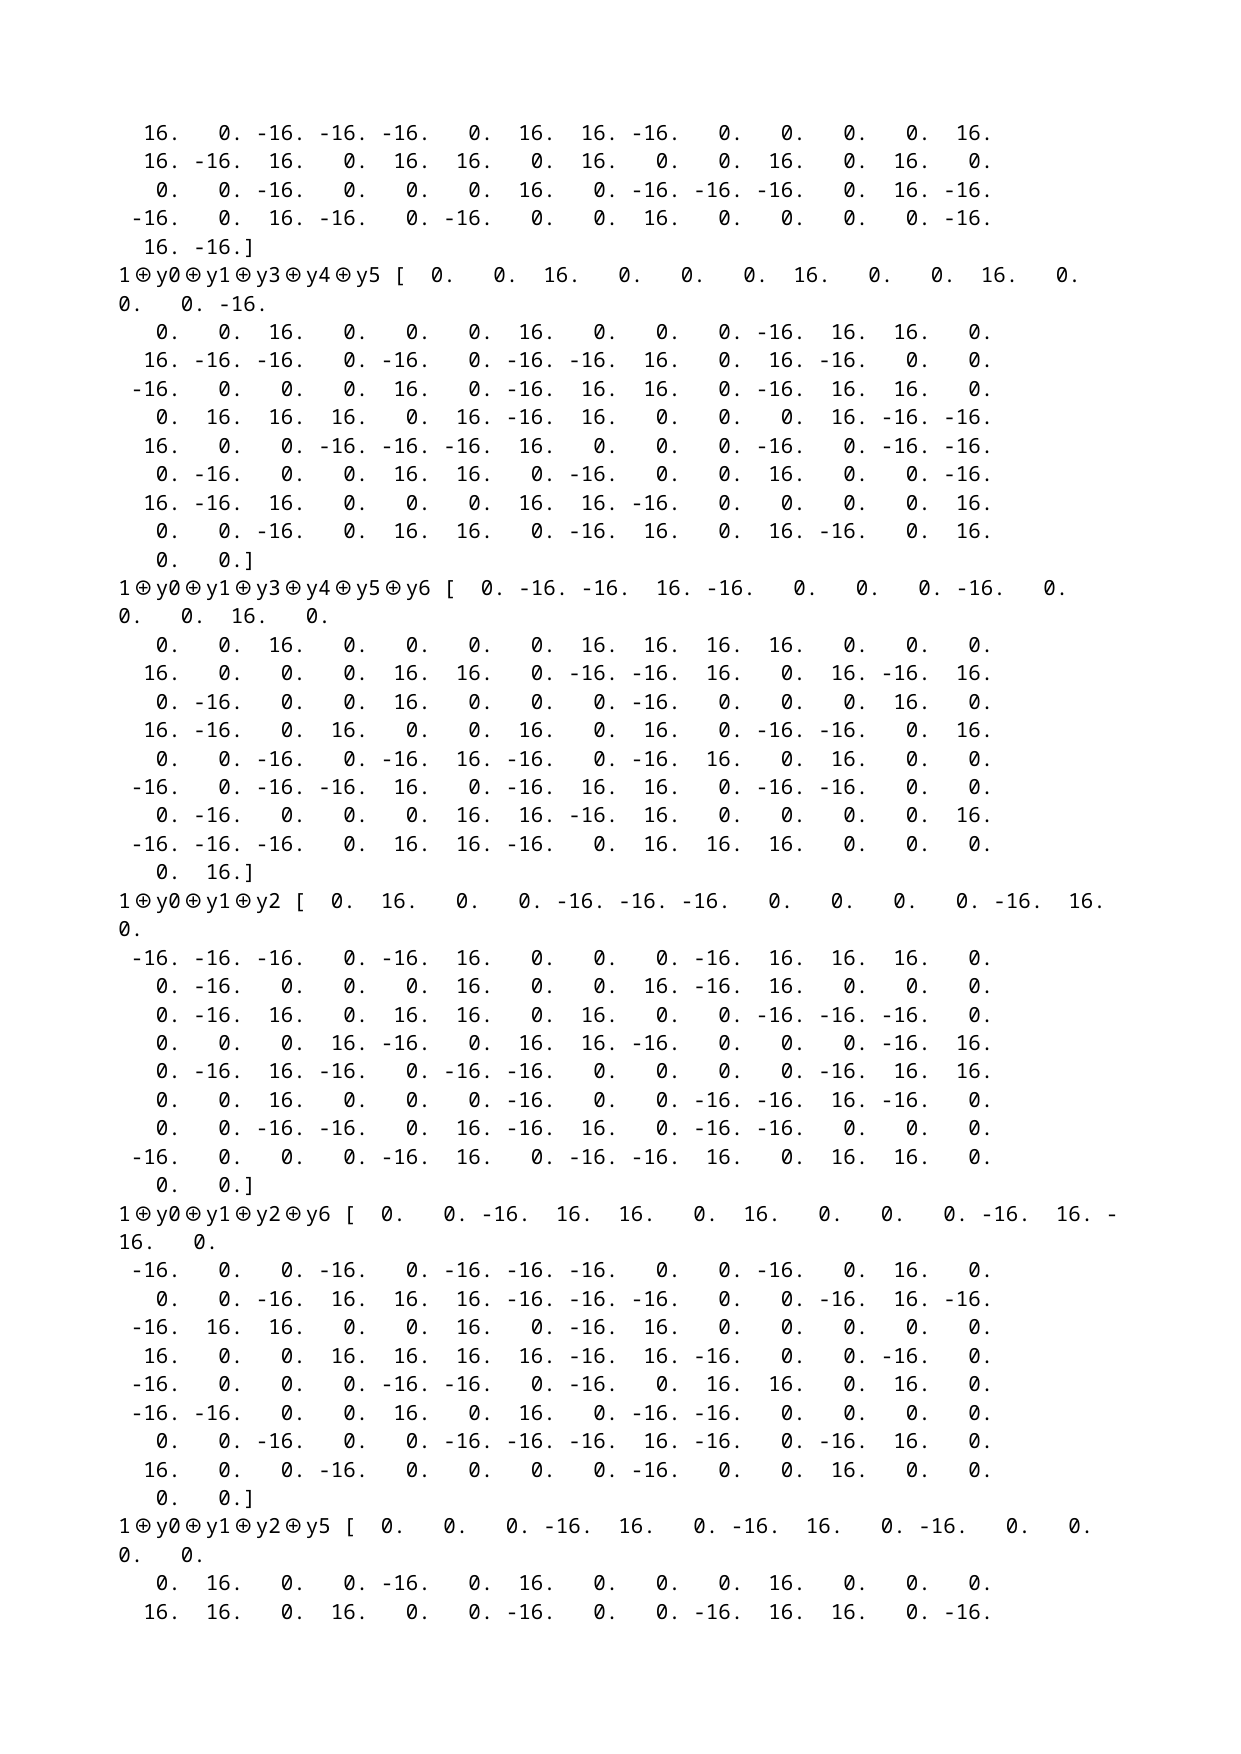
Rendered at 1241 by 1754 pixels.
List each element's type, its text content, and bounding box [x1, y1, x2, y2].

text 16. 0. -16. -16. -16. 0. 16. 16. -16. 0. 0. 0. 0. 16. [118, 118, 1122, 147]
text -16. 0. -16. -16. 16. 0. -16. 16. 16. 0. -16. -16. 0. 0. [118, 772, 1122, 801]
text 0. 16. 16. 16. 0. 16. -16. 16. 0. 0. 0. 16. -16. -16. [118, 402, 1122, 431]
text 16. -16. -16. 0. -16. 0. -16. -16. 16. 0. 16. -16. 0. 0. [118, 346, 1122, 374]
text -16. 0. 0. -16. 0. -16. -16. -16. 0. 0. -16. 0. 16. 0. [118, 1256, 1122, 1284]
text 16. -16. 0. 16. 0. 0. 16. 0. 16. 0. -16. -16. 0. 16. [118, 715, 1122, 744]
text 0. 0. -16. 0. -16. 16. -16. 0. -16. 16. 0. 16. 0. 0. [118, 744, 1122, 772]
text 0. 0.] [118, 1483, 1122, 1512]
text 0. 16. 0. 0. -16. 0. 16. 0. 0. 0. 16. 0. 0. 0. [118, 1568, 1122, 1597]
text 0. 0. -16. 0. 0. 0. 16. 0. -16. -16. -16. 0. 16. -16. [118, 175, 1122, 203]
text 1⊕y0⊕y1⊕y2 [ 0. 16. 0. 0. -16. -16. -16. 0. 0. 0. 0. -16. 16. 0. [118, 886, 1122, 943]
text 0. 0. 16. 0. 0. 0. -16. 0. 0. -16. -16. 16. -16. 0. [118, 1085, 1122, 1113]
text 0. -16. 0. 0. 16. 0. 0. 0. -16. 0. 0. 0. 16. 0. [118, 687, 1122, 715]
text -16. 0. 0. 0. 16. 0. -16. 16. 16. 0. -16. 16. 16. 0. [118, 374, 1122, 402]
text 16. -16.] [118, 232, 1122, 260]
text 0. 0. -16. 0. 0. -16. -16. -16. 16. -16. 0. -16. 16. 0. [118, 1426, 1122, 1455]
text 0. 0. -16. -16. 0. 16. -16. 16. 0. -16. -16. 0. 0. 0. [118, 1113, 1122, 1142]
text 0. 0.] [118, 545, 1122, 573]
text -16. 0. 0. 0. -16. -16. 0. -16. 0. 16. 16. 0. 16. 0. [118, 1369, 1122, 1398]
text 1⊕y0⊕y1⊕y3⊕y4⊕y5 [ 0. 0. 16. 0. 0. 0. 16. 0. 0. 16. 0. 0. 0. -16. [118, 260, 1122, 317]
text -16. 0. 0. 0. -16. 16. 0. -16. -16. 16. 0. 16. 16. 0. [118, 1142, 1122, 1170]
text 0. 0. -16. 16. 16. 16. -16. -16. -16. 0. 0. -16. 16. -16. [118, 1284, 1122, 1312]
text 0. 16.] [118, 857, 1122, 886]
text 16. 16. 0. 16. 0. 0. -16. 0. 0. -16. 16. 16. 0. -16. [118, 1597, 1122, 1625]
text 1⊕y0⊕y1⊕y3⊕y4⊕y5⊕y6 [ 0. -16. -16. 16. -16. 0. 0. 0. -16. 0. 0. 0. 16. 0. [118, 573, 1122, 630]
text 1⊕y0⊕y1⊕y2⊕y5 [ 0. 0. 0. -16. 16. 0. -16. 16. 0. -16. 0. 0. 0. 0. [118, 1512, 1122, 1568]
text 0. 0. -16. 0. 16. 16. 0. -16. 16. 0. 16. -16. 0. 16. [118, 516, 1122, 545]
text 0. -16. 16. -16. 0. -16. -16. 0. 0. 0. 0. -16. 16. 16. [118, 1057, 1122, 1085]
text 16. 0. 0. -16. -16. -16. 16. 0. 0. 0. -16. 0. -16. -16. [118, 431, 1122, 459]
text 16. 0. 0. 16. 16. 16. 16. -16. 16. -16. 0. 0. -16. 0. [118, 1341, 1122, 1369]
text 0. 0.] [118, 1170, 1122, 1199]
text -16. -16. -16. 0. -16. 16. 0. 0. 0. -16. 16. 16. 16. 0. [118, 943, 1122, 971]
text 16. 0. 0. -16. 0. 0. 0. 0. -16. 0. 0. 16. 0. 0. [118, 1455, 1122, 1483]
text -16. 16. 16. 0. 0. 16. 0. -16. 16. 0. 0. 0. 0. 0. [118, 1312, 1122, 1341]
text -16. 0. 16. -16. 0. -16. 0. 0. 16. 0. 0. 0. 0. -16. [118, 203, 1122, 232]
text 0. -16. 0. 0. 0. 16. 16. -16. 16. 0. 0. 0. 0. 16. [118, 801, 1122, 829]
text 0. -16. 0. 0. 0. 16. 0. 0. 16. -16. 16. 0. 0. 0. [118, 971, 1122, 1000]
text 0. -16. 0. 0. 16. 16. 0. -16. 0. 0. 16. 0. 0. -16. [118, 459, 1122, 488]
text 16. -16. 16. 0. 0. 0. 16. 16. -16. 0. 0. 0. 0. 16. [118, 488, 1122, 516]
text 0. 0. 16. 0. 0. 0. 16. 0. 0. 0. -16. 16. 16. 0. [118, 317, 1122, 346]
text 0. -16. 16. 0. 16. 16. 0. 16. 0. 0. -16. -16. -16. 0. [118, 1000, 1122, 1028]
text 16. -16. 16. 0. 16. 16. 0. 16. 0. 0. 16. 0. 16. 0. [118, 147, 1122, 175]
text 1⊕y0⊕y1⊕y2⊕y6 [ 0. 0. -16. 16. 16. 0. 16. 0. 0. 0. -16. 16. -16. 0. [118, 1199, 1122, 1256]
text -16. -16. -16. 0. 16. 16. -16. 0. 16. 16. 16. 0. 0. 0. [118, 829, 1122, 857]
text 16. 0. 0. 0. 16. 16. 0. -16. -16. 16. 0. 16. -16. 16. [118, 658, 1122, 687]
text 0. 0. 16. 0. 0. 0. 0. 16. 16. 16. 16. 0. 0. 0. [118, 630, 1122, 658]
text -16. -16. 0. 0. 16. 0. 16. 0. -16. -16. 0. 0. 0. 0. [118, 1398, 1122, 1426]
text 0. 0. 0. 16. -16. 0. 16. 16. -16. 0. 0. 0. -16. 16. [118, 1028, 1122, 1057]
